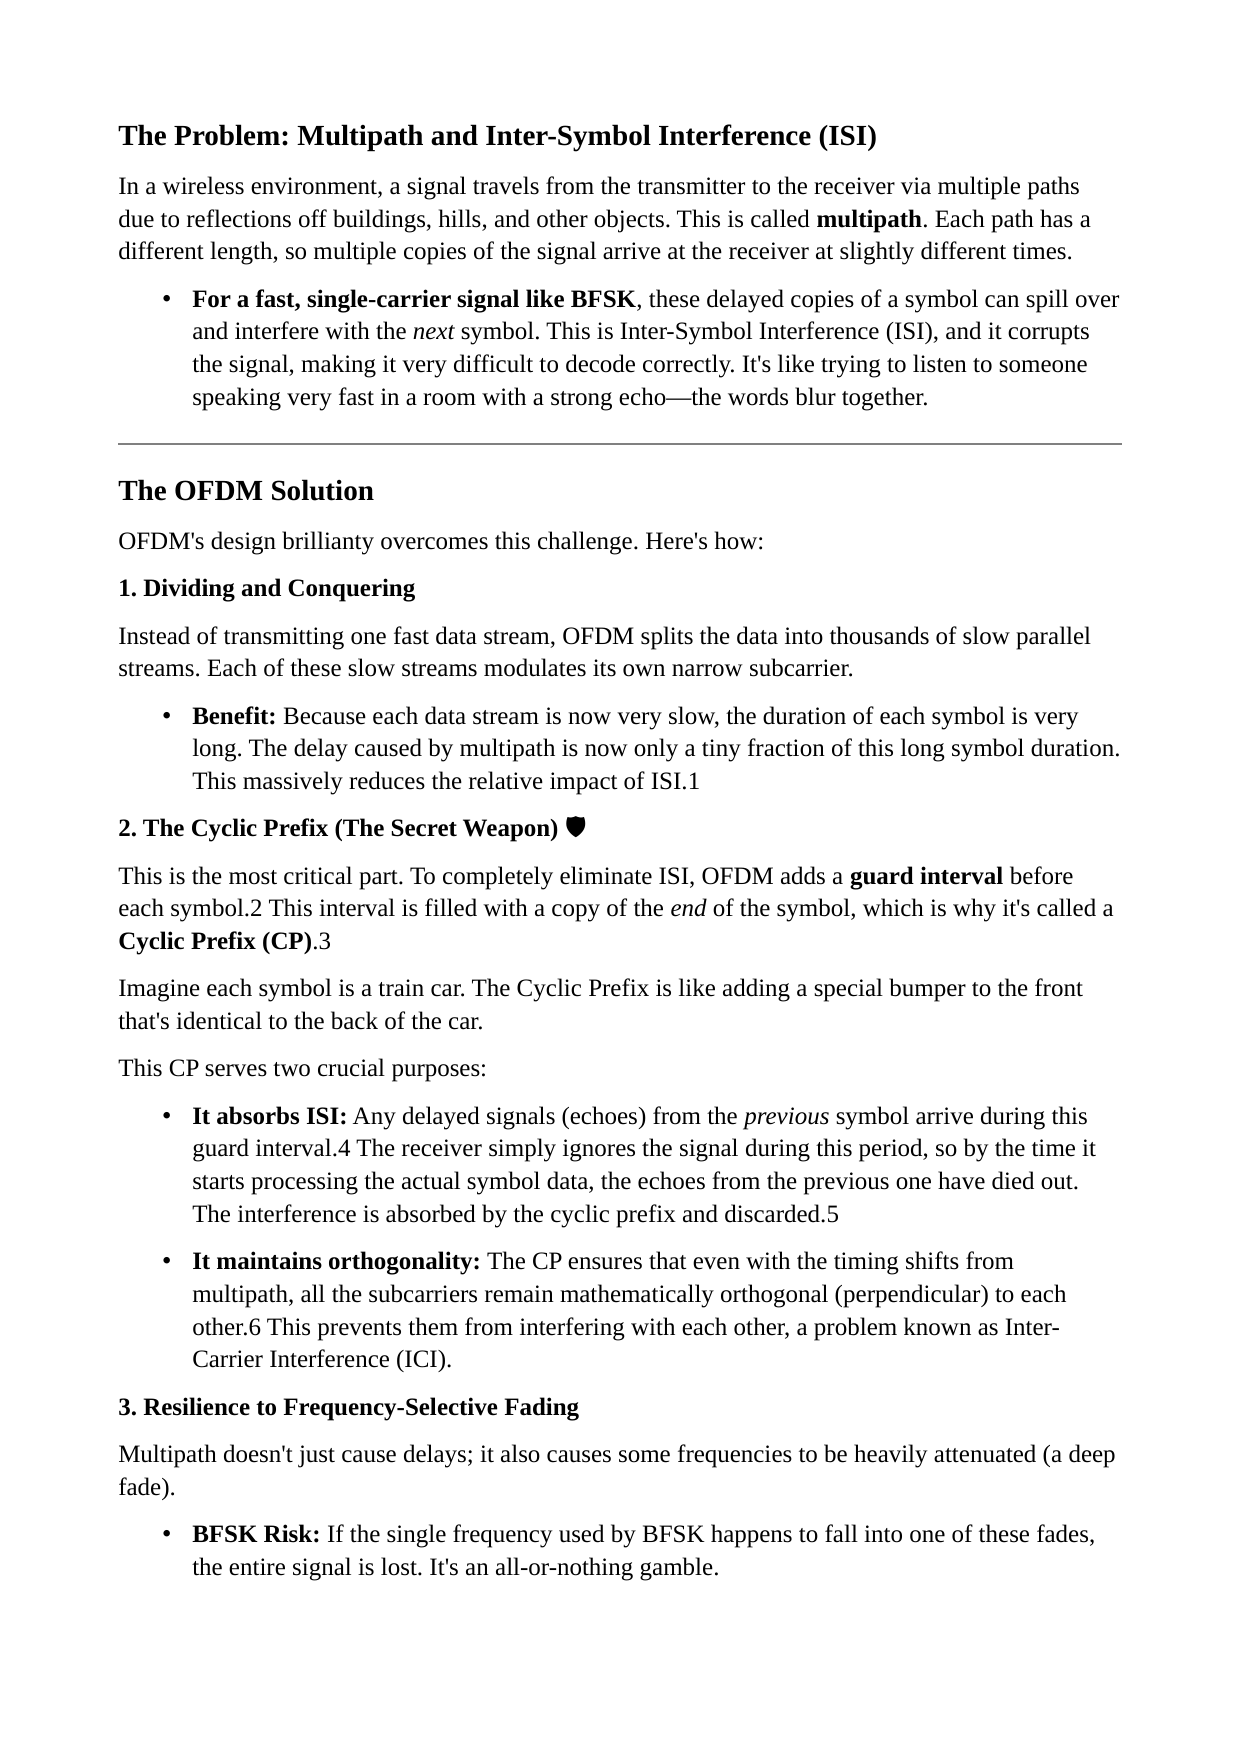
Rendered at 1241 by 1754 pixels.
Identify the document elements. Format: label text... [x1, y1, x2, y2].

subtitle The Problem: Multipath and Inter-Symbol Interference (ISI) [118, 118, 1122, 152]
text In a wireless environment, a signal travels from the transmitter to the receiver via multiple paths due to reflections off buildings, hills, and other objects. This is called multipath. Each path has a different length, so multiple copies of the signal arrive at the receiver at slightly different times. [118, 171, 1122, 265]
list It absorbs ISI: Any delayed signals (echoes) from the previous symbol arrive during this guard interval.4 The receiver simply ignores the signal during this period, so by the time it starts processing the actual symbol data, the echoes from the previous one have died out. The interference is absorbed by the cyclic prefix and discarded.5 [162, 1101, 1122, 1228]
subtitle 2. The Cyclic Prefix (The Secret Weapon) 🛡️ [118, 813, 1122, 842]
list Benefit: Because each data stream is now very slow, the duration of each symbol is very long. The delay caused by multipath is now only a tiny fraction of this long symbol duration. This massively reduces the relative impact of ISI.1 [162, 701, 1122, 795]
list It maintains orthogonality: The CP ensures that even with the timing shifts from multipath, all the subcarriers remain mathematically orthogonal (perpendicular) to each other.6 This prevents them from interfering with each other, a problem known as Inter-Carrier Interference (ICI). [162, 1246, 1122, 1373]
subtitle The OFDM Solution [118, 473, 1122, 507]
text Imagine each symbol is a train car. The Cyclic Prefix is like adding a special bumper to the front that's identical to the back of the car. [118, 973, 1122, 1035]
text This is the most critical part. To completely eliminate ISI, OFDM adds a guard interval before each symbol.2 This interval is filled with a copy of the end of the symbol, which is why it's called a Cyclic Prefix (CP).3 [118, 861, 1122, 955]
subtitle 1. Dividing and Conquering [118, 573, 1122, 602]
text This CP serves two crucial purposes: [118, 1053, 1122, 1082]
subtitle 3. Resilience to Frequency-Selective Fading [118, 1392, 1122, 1420]
list BFSK Risk: If the single frequency used by BFSK happens to fall into one of these fades, the entire signal is lost. It's an all-or-nothing gamble. [162, 1519, 1122, 1580]
text Instead of transmitting one fast data stream, OFDM splits the data into thousands of slow parallel streams. Each of these slow streams modulates its own narrow subcarrier. [118, 621, 1122, 682]
text Multipath doesn't just cause delays; it also causes some frequencies to be heavily attenuated (a deep fade). [118, 1439, 1122, 1500]
list For a fast, single-carrier signal like BFSK, these delayed copies of a symbol can spill over and interfere with the next symbol. This is Inter-Symbol Interference (ISI), and it corrupts the signal, making it very difficult to decode correctly. It's like trying to listen to someone speaking very fast in a room with a strong echo—the words blur together. [162, 284, 1122, 411]
text OFDM's design brillianty overcomes this challenge. Here's how: [118, 526, 1122, 555]
